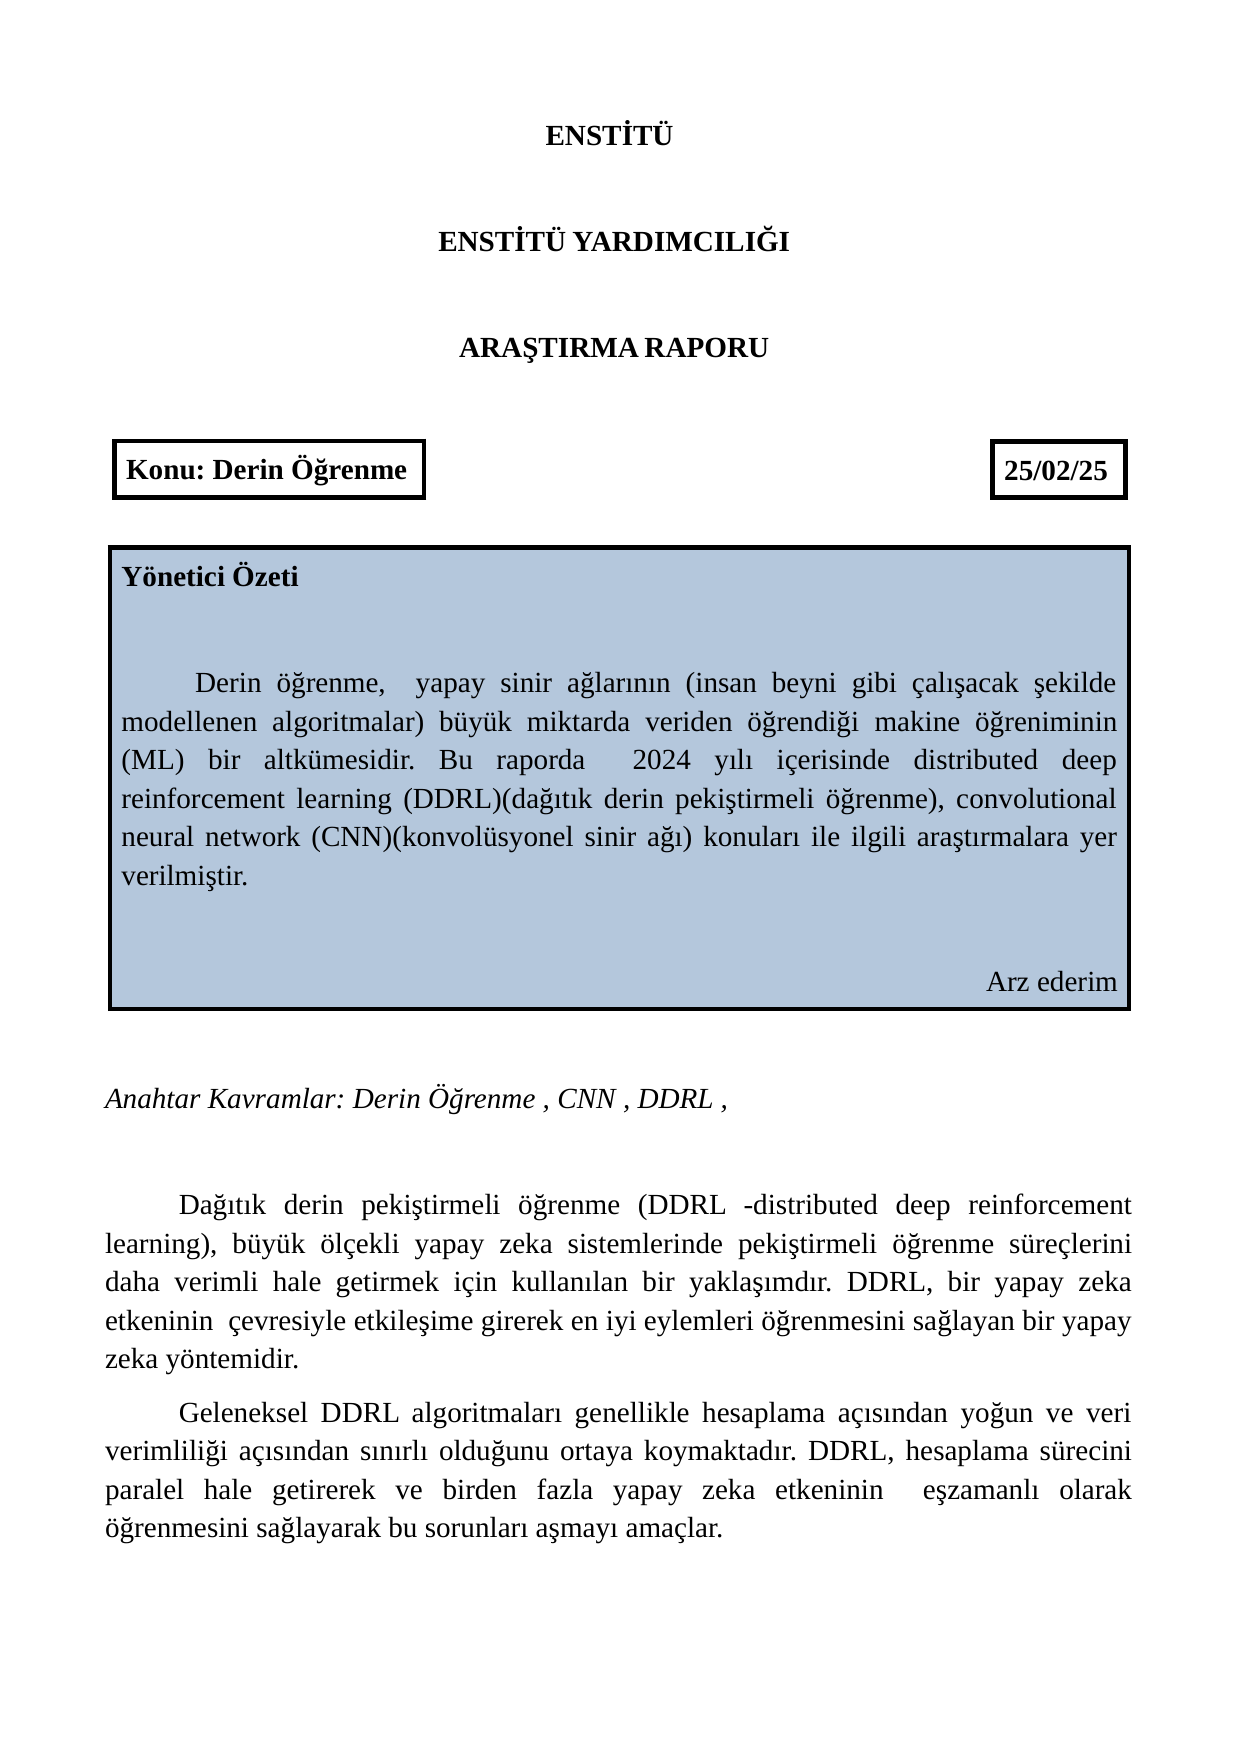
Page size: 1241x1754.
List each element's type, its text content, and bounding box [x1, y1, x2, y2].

text 25/02/25 [1004, 453, 1114, 486]
text Anahtar Kavramlar: Derin Öğrenme , CNN , DDRL , [105, 1081, 1123, 1115]
text Yönetici Özeti [121, 559, 1118, 592]
text ENSTİTÜ YARDIMCILIĞI [105, 224, 1123, 258]
text Geleneksel DDRL algoritmaları genellikle hesaplama açısından yoğun ve veri verimliliği açısından sınırlı olduğunu ortaya koymaktadır. DDRL, hesaplama sürecini paralel hale getirerek ve birden fazla yapay zeka etkeninin eşzamanlı olarak öğrenmesini sağlayarak bu sorunları aşmayı amaçlar. [105, 1395, 1133, 1544]
text ARAŞTIRMA RAPORU [105, 331, 1123, 364]
text Arz ederim [121, 964, 1118, 998]
text Dağıtık derin pekiştirmeli öğrenme (DDRL -distributed deep reinforcement learning), büyük ölçekli yapay zeka sistemlerinde pekiştirmeli öğrenme süreçlerini daha verimli hale getirmek için kullanılan bir yaklaşımdır. DDRL, bir yapay zeka etkeninin çevresiyle etkileşime girerek en iyi eylemleri öğrenmesini sağlayan bir yapay zeka yöntemidir. [105, 1187, 1133, 1375]
text Konu: Derin Öğrenme [126, 452, 413, 486]
text ENSTİTÜ [95, 118, 1123, 152]
text Derin öğrenme, yapay sinir ağlarının (insan beyni gibi çalışacak şekilde modellenen algoritmalar) büyük miktarda veriden öğrendiği makine öğreniminin (ML) bir altkümesidir. Bu raporda 2024 yılı içerisinde distributed deep reinforcement learning (DDRL)(dağıtık derin pekiştirmeli öğrenme), convolutional neural network (CNN)(konvolüsyonel sinir ağı) konuları ile ilgili araştırmalara yer verilmiştir. [121, 665, 1118, 891]
